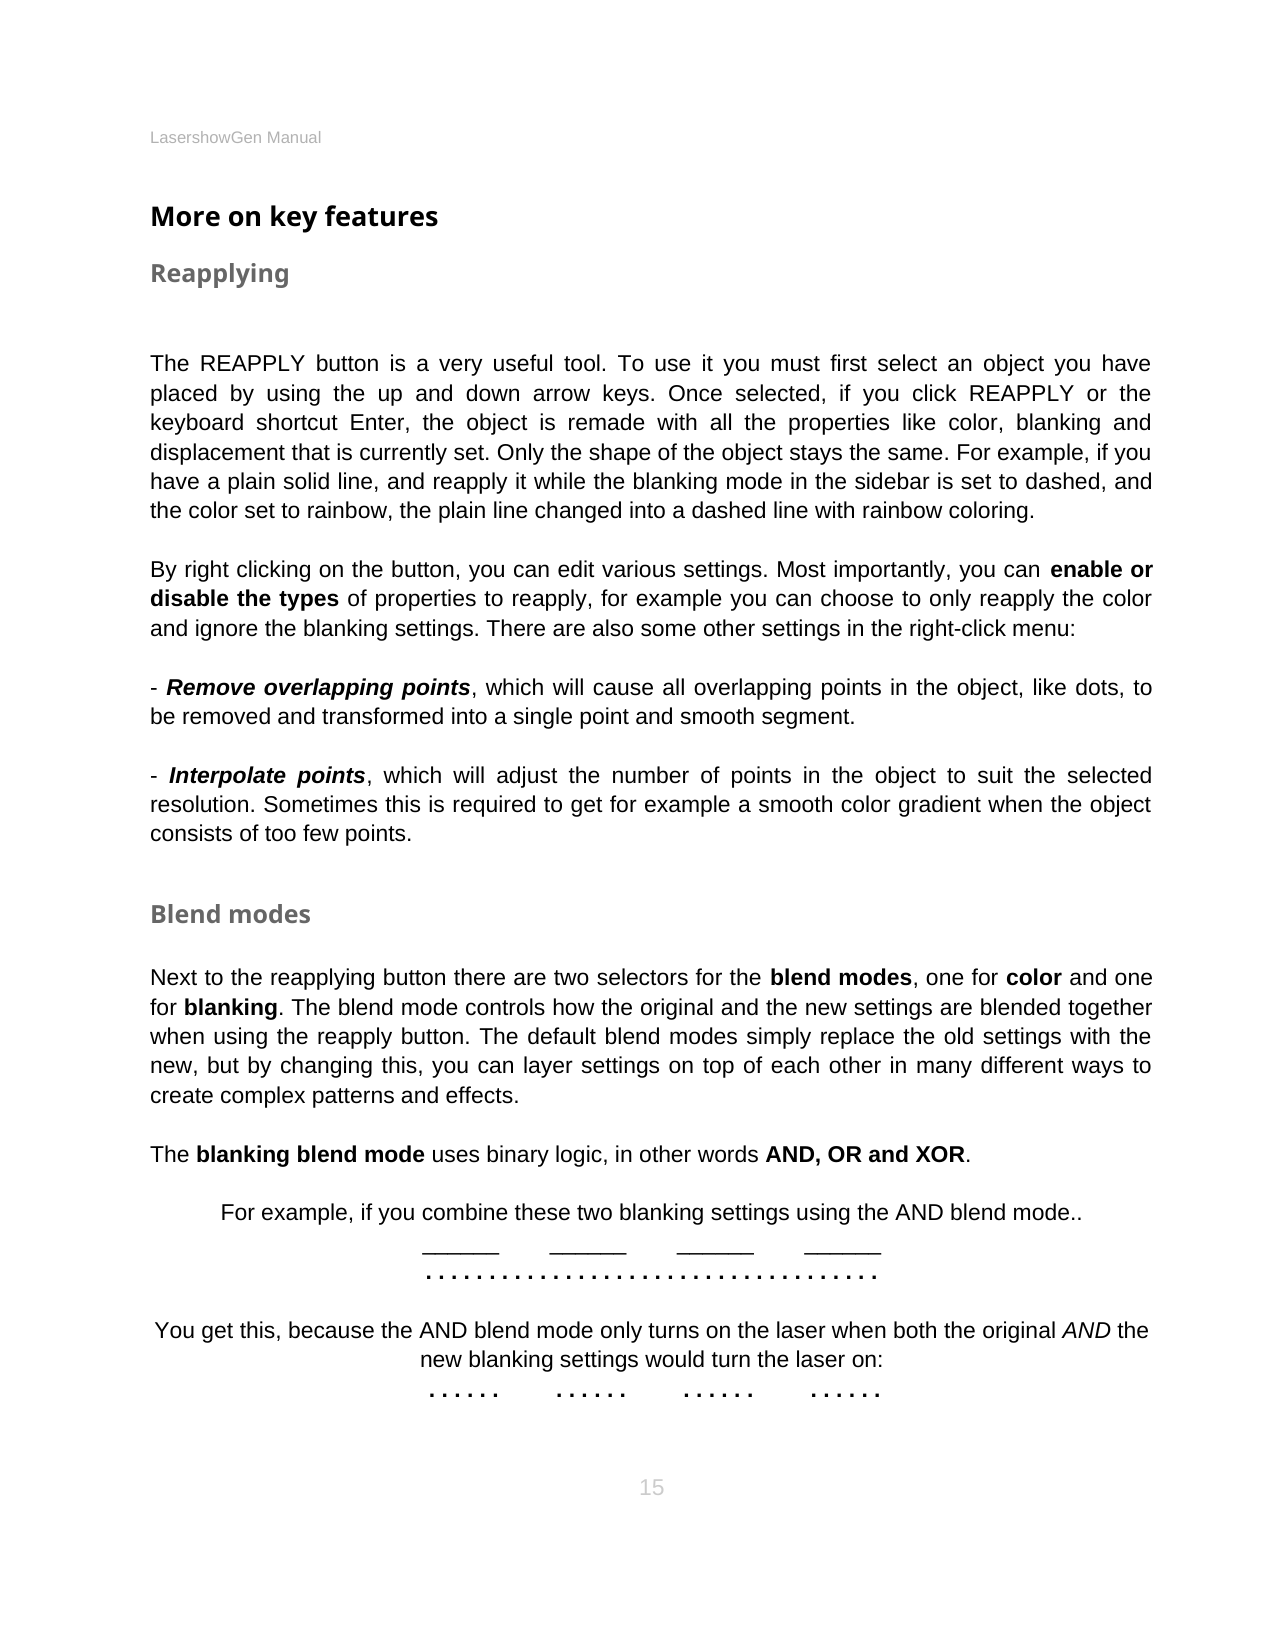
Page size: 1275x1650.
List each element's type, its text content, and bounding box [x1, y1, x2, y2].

text For example, if you combine these two blanking settings using the AND blend mode.. [150, 1200, 1153, 1226]
text The blanking blend mode uses binary logic, in other words AND, OR and XOR. [150, 1141, 1153, 1167]
text . . . . . . . . . . . . . . . . . . . . . . . . [150, 1376, 1153, 1402]
text . . . . . . . . . . . . . . . . . . . . . . . . . . . . . . . . . . . . [150, 1259, 1153, 1284]
text - Remove overlapping points, which will cause all overlapping points in the object, like dots, to be removed and transformed into a single point and smooth segment. [150, 674, 1153, 729]
text ______ ______ ______ ______ [150, 1229, 1153, 1255]
text You get this, because the AND blend mode only turns on the laser when both the original AND the new blanking settings would turn the laser on: [150, 1318, 1153, 1373]
text The REAPPLY button is a very useful tool. To use it you must first select an object you have placed by using the up and down arrow keys. Once selected, if you click REAPPLY or the keyboard shortcut Enter, the object is remade with all the properties like color, blanking and displacement that is currently set. Only the shape of the object stays the same. For example, if you have a plain solid line, and reapply it while the blanking mode in the sidebar is set to dashed, and the color set to rainbow, the plain line changed into a dashed line with rainbow coloring. [150, 351, 1153, 524]
subtitle More on key features [150, 197, 1153, 234]
text Next to the reapplying button there are two selectors for the blend modes, one for color and one for blanking. The blend mode controls how the original and the new settings are blended together when using the reapply button. The default blend modes simply replace the old settings with the new, but by changing this, you can layer settings on top of each other in many different ways to create complex patterns and effects. [150, 965, 1153, 1108]
text - Interpolate points, which will adjust the number of points in the object to suit the selected resolution. Sometimes this is required to get for example a smooth color gradient when the object consists of too few points. [150, 762, 1153, 847]
subtitle Reapplying [150, 256, 1153, 290]
text By right clicking on the button, you can edit various settings. Most importantly, you can enable or disable the types of properties to reapply, for example you can choose to only reapply the color and ignore the blanking settings. There are also some other settings in the right-click menu: [150, 557, 1153, 641]
subtitle Blend modes [150, 897, 1153, 931]
